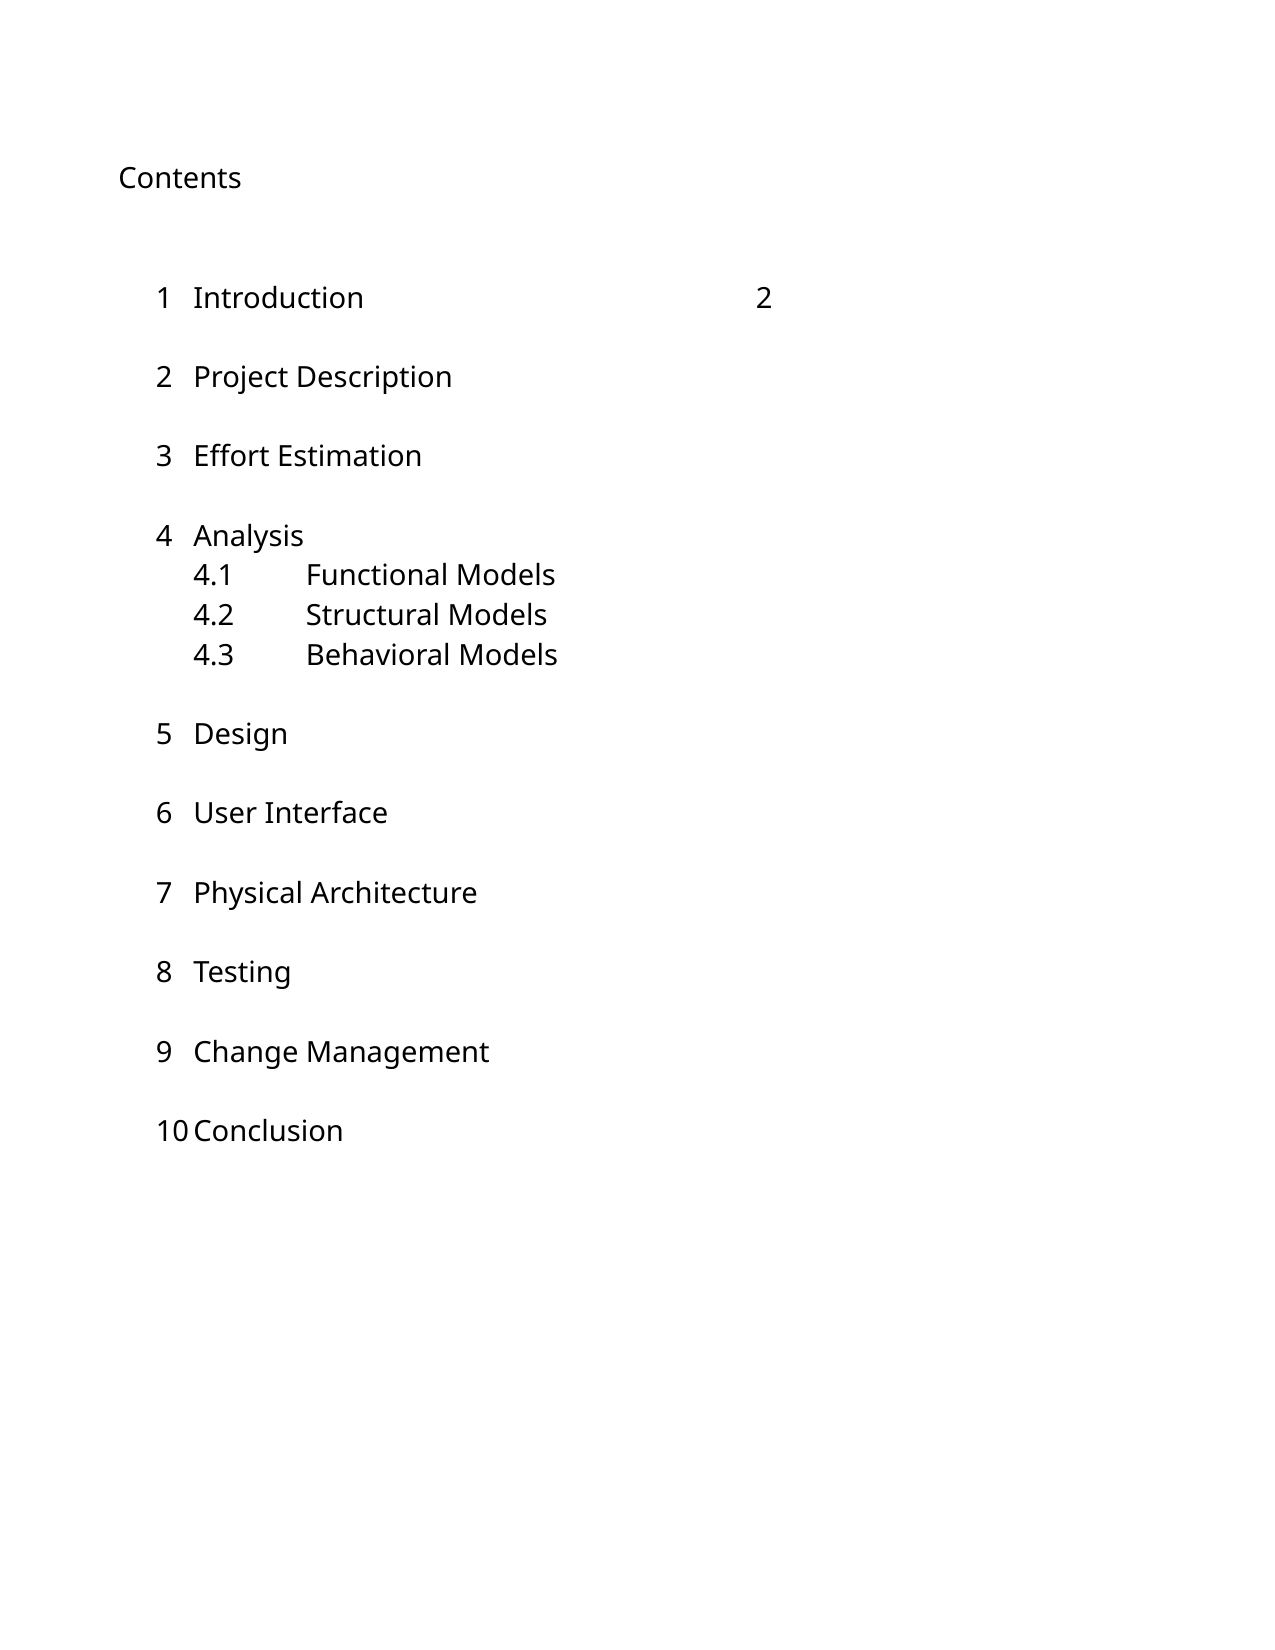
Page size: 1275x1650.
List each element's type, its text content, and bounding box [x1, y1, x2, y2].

text 6 User Interface [156, 793, 1157, 832]
text 3 Effort Estimation [156, 436, 1157, 475]
text 7 Physical Architecture [156, 872, 1157, 912]
text 4.3 Behavioral Models [156, 634, 1157, 674]
text 4.1 Functional Models [156, 555, 1157, 594]
text 10 Conclusion [156, 1110, 1157, 1150]
text 5 Design [156, 713, 1157, 753]
text Contents [118, 158, 1157, 197]
text 9 Change Management [156, 1031, 1157, 1071]
text 4 Analysis [156, 515, 1157, 555]
text 4.2 Structural Models [156, 594, 1157, 634]
text 2 Project Description [156, 356, 1157, 396]
text 1 Introduction 2 [156, 277, 1157, 317]
text 8 Testing [156, 952, 1157, 991]
